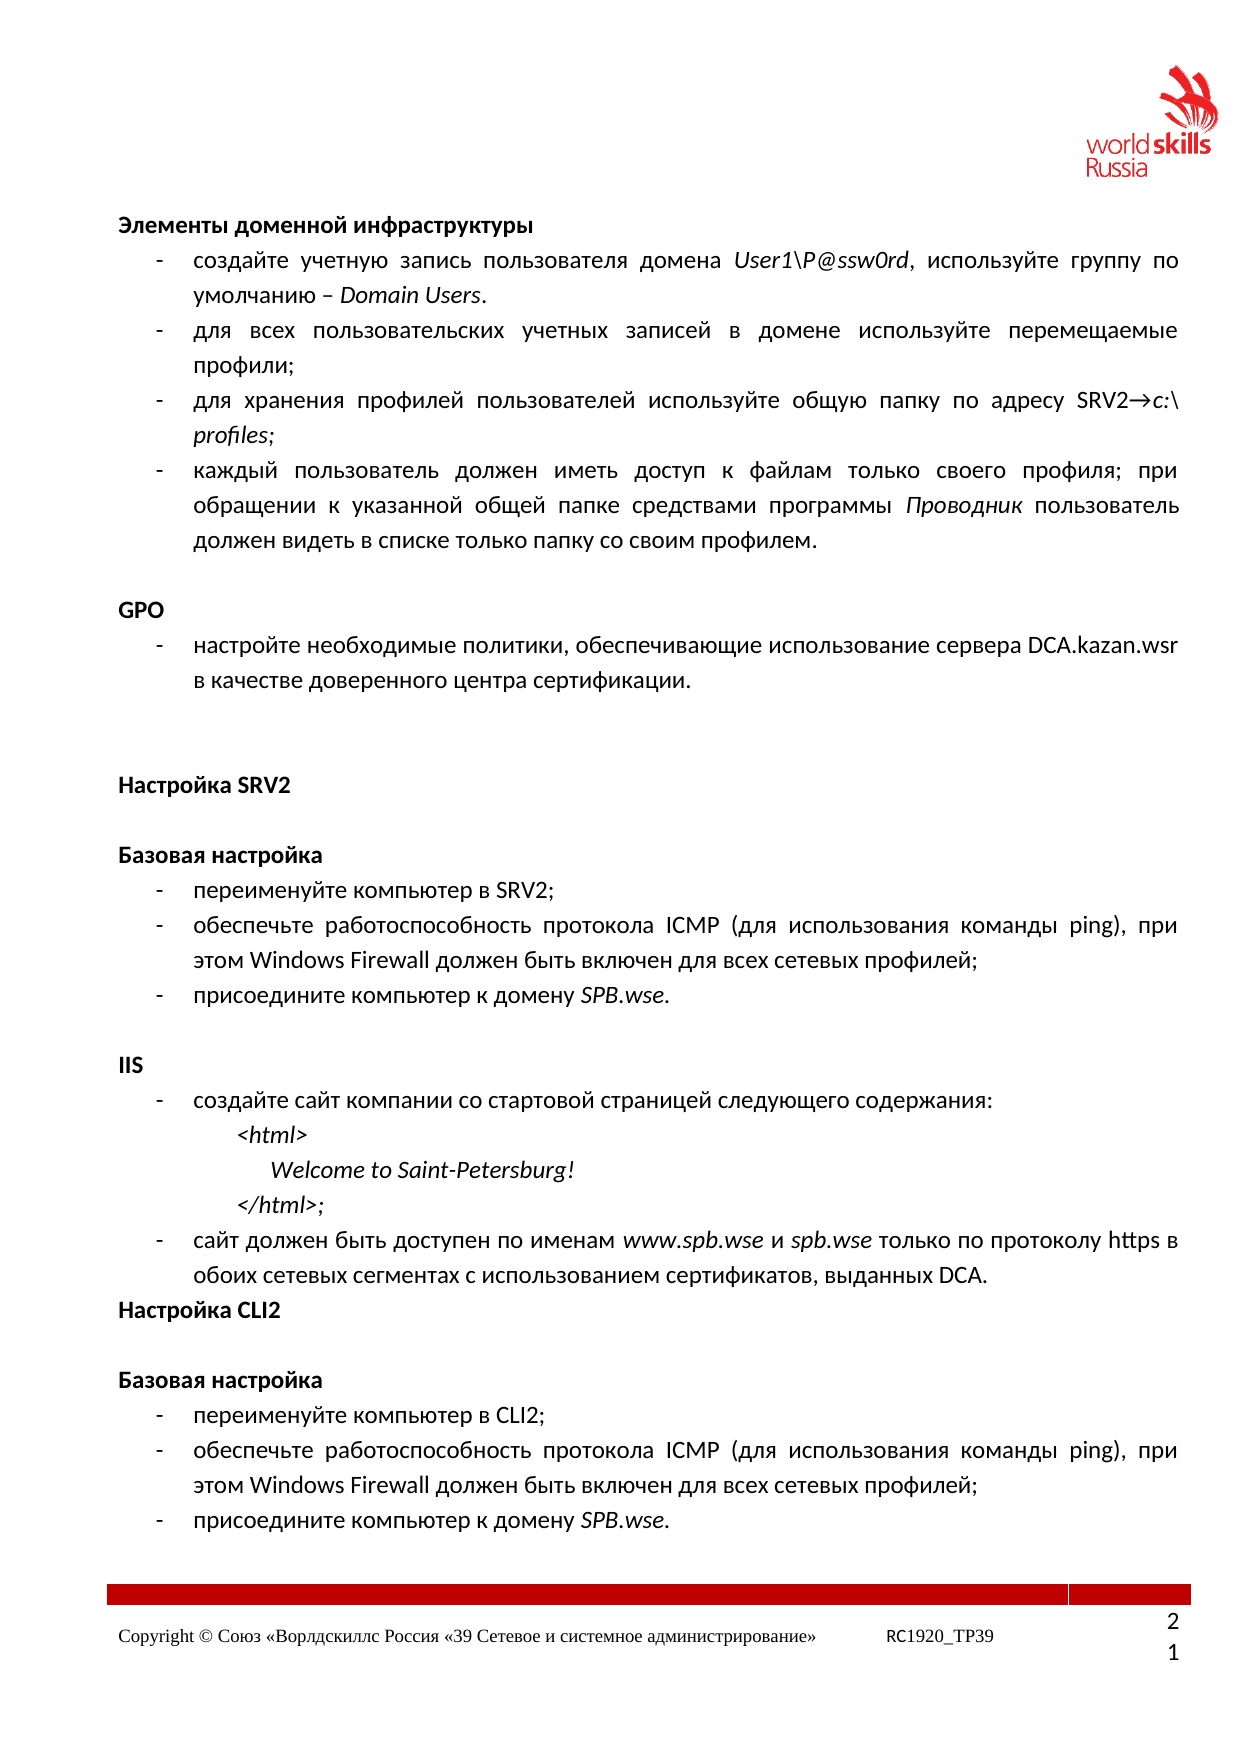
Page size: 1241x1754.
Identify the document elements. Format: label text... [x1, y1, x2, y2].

list настройте необходимые политики, обеспечивающие использование сервера DCA.kazan.wsr в качестве доверенного центра сертификации. [156, 629, 1179, 695]
text Базовая настройка [118, 839, 1179, 870]
list обеспечьте работоспособность протокола ICMP (для использования команды ping), при этом Windows Firewall должен быть включен для всех сетевых профилей; [156, 909, 1179, 975]
text IIS [118, 1049, 1179, 1080]
list сайт должен быть доступен по именам www.spb.wse и spb.wse только по протоколу https в обоих сетевых сегментах с использованием сертификатов, выданных DCA. [156, 1224, 1179, 1290]
list создайте учетную запись пользователя домена User1\P@ssw0rd, используйте группу по умолчанию – Domain Users. [156, 244, 1179, 310]
list каждый пользователь должен иметь доступ к файлам только своего профиля; при обращении к указанной общей папке средствами программы Проводник пользователь должен видеть в списке только папку со своим профилем. [156, 454, 1179, 555]
text <html> [236, 1119, 1179, 1150]
list присоедините компьютер к домену SPB.wse. [156, 979, 1179, 1010]
text GPO [118, 594, 1179, 625]
list присоедините компьютер к домену SPB.wse. [156, 1504, 1179, 1535]
list обеспечьте работоспособность протокола ICMP (для использования команды ping), при этом Windows Firewall должен быть включен для всех сетевых профилей; [156, 1434, 1179, 1500]
list для всех пользовательских учетных записей в домене используйте перемещаемые профили; [156, 314, 1179, 380]
text </html>; [236, 1189, 1179, 1220]
picture [1086, 64, 1241, 177]
list создайте сайт компании со стартовой страницей следующего содержания: [156, 1084, 1179, 1115]
list переименуйте компьютер в CLI2; [156, 1399, 1179, 1430]
text Элементы доменной инфраструктуры [118, 209, 1179, 240]
text Welcome to Saint-Petersburg! [236, 1154, 1179, 1185]
list для хранения профилей пользователей используйте общую папку по адресу SRV2→c:\profiles; [156, 384, 1179, 450]
text Настройка CLI2 [118, 1294, 1179, 1325]
list переименуйте компьютер в SRV2; [156, 874, 1179, 905]
text Базовая настройка [118, 1364, 1179, 1395]
text Настройка SRV2 [118, 769, 1179, 800]
